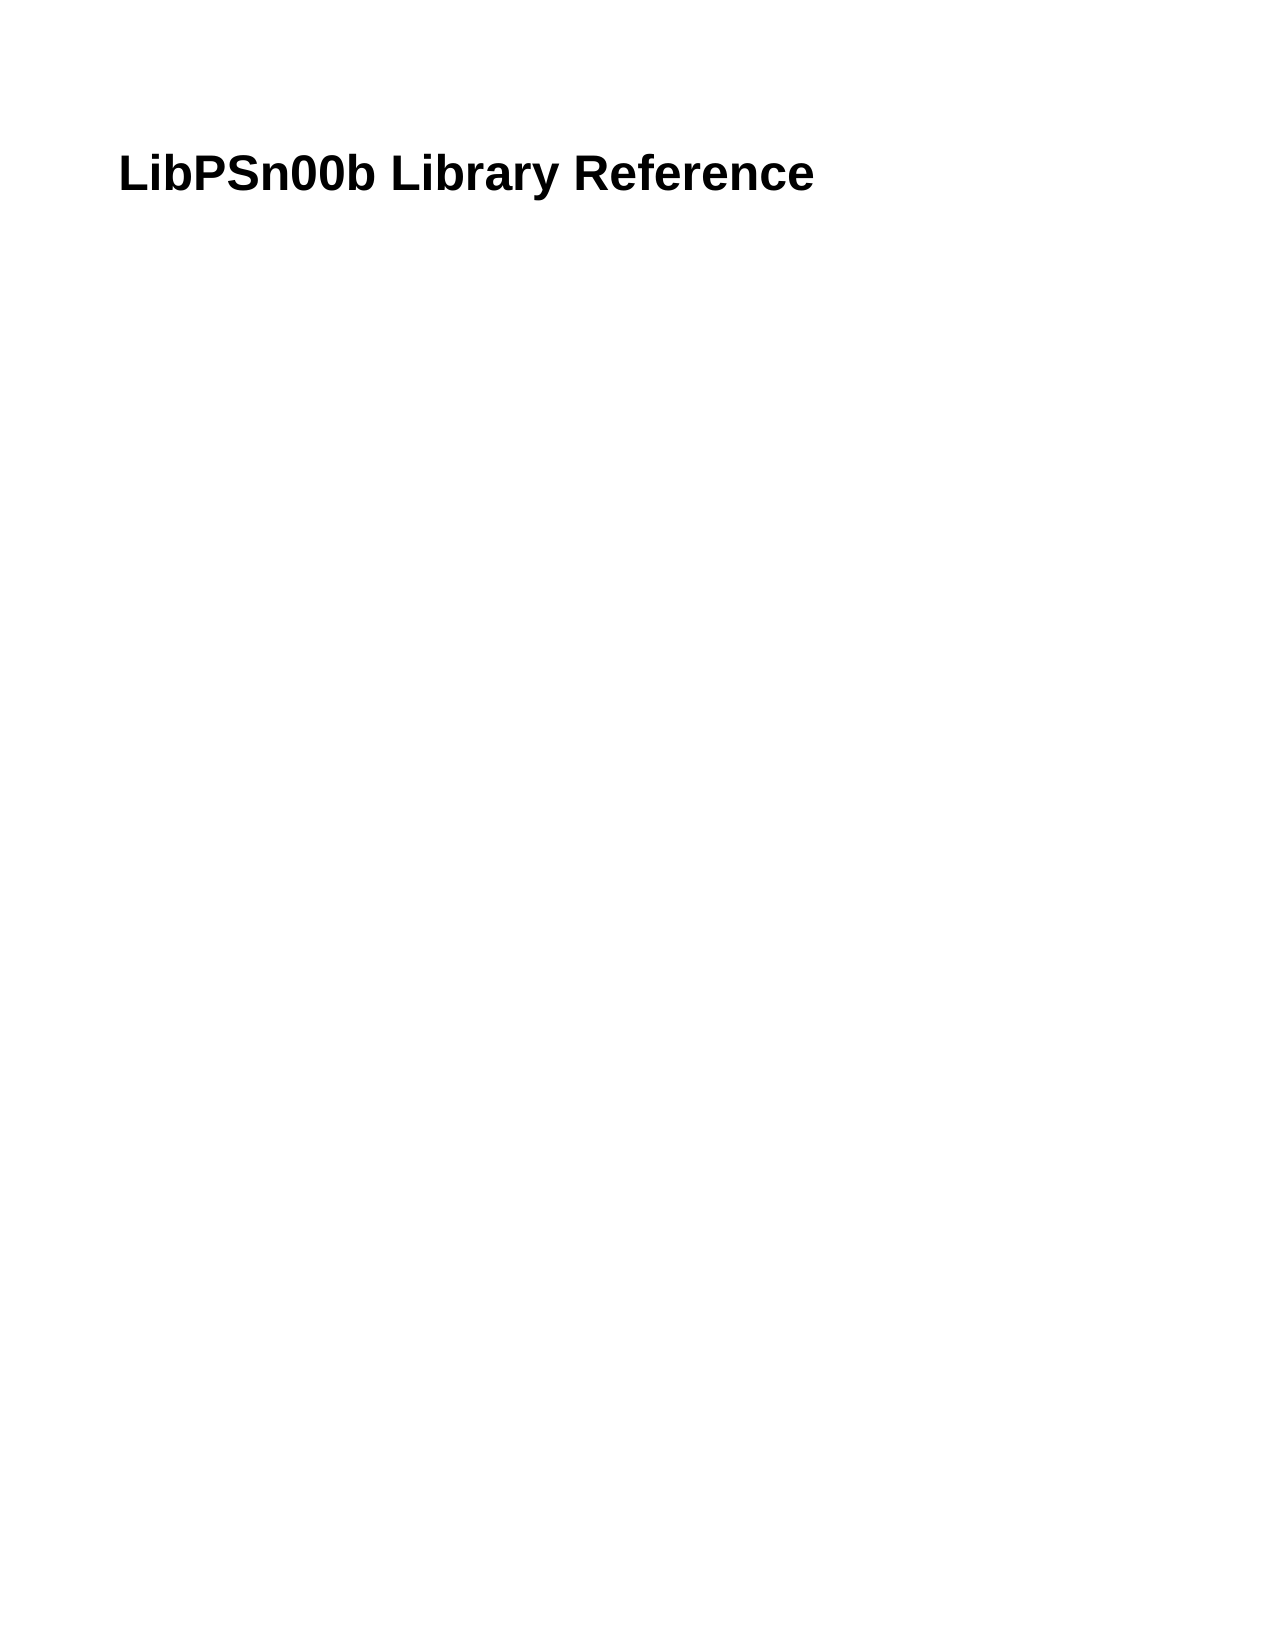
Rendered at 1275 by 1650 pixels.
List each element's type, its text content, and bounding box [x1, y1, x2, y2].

title LibPSn00b Library Reference [118, 143, 1157, 201]
